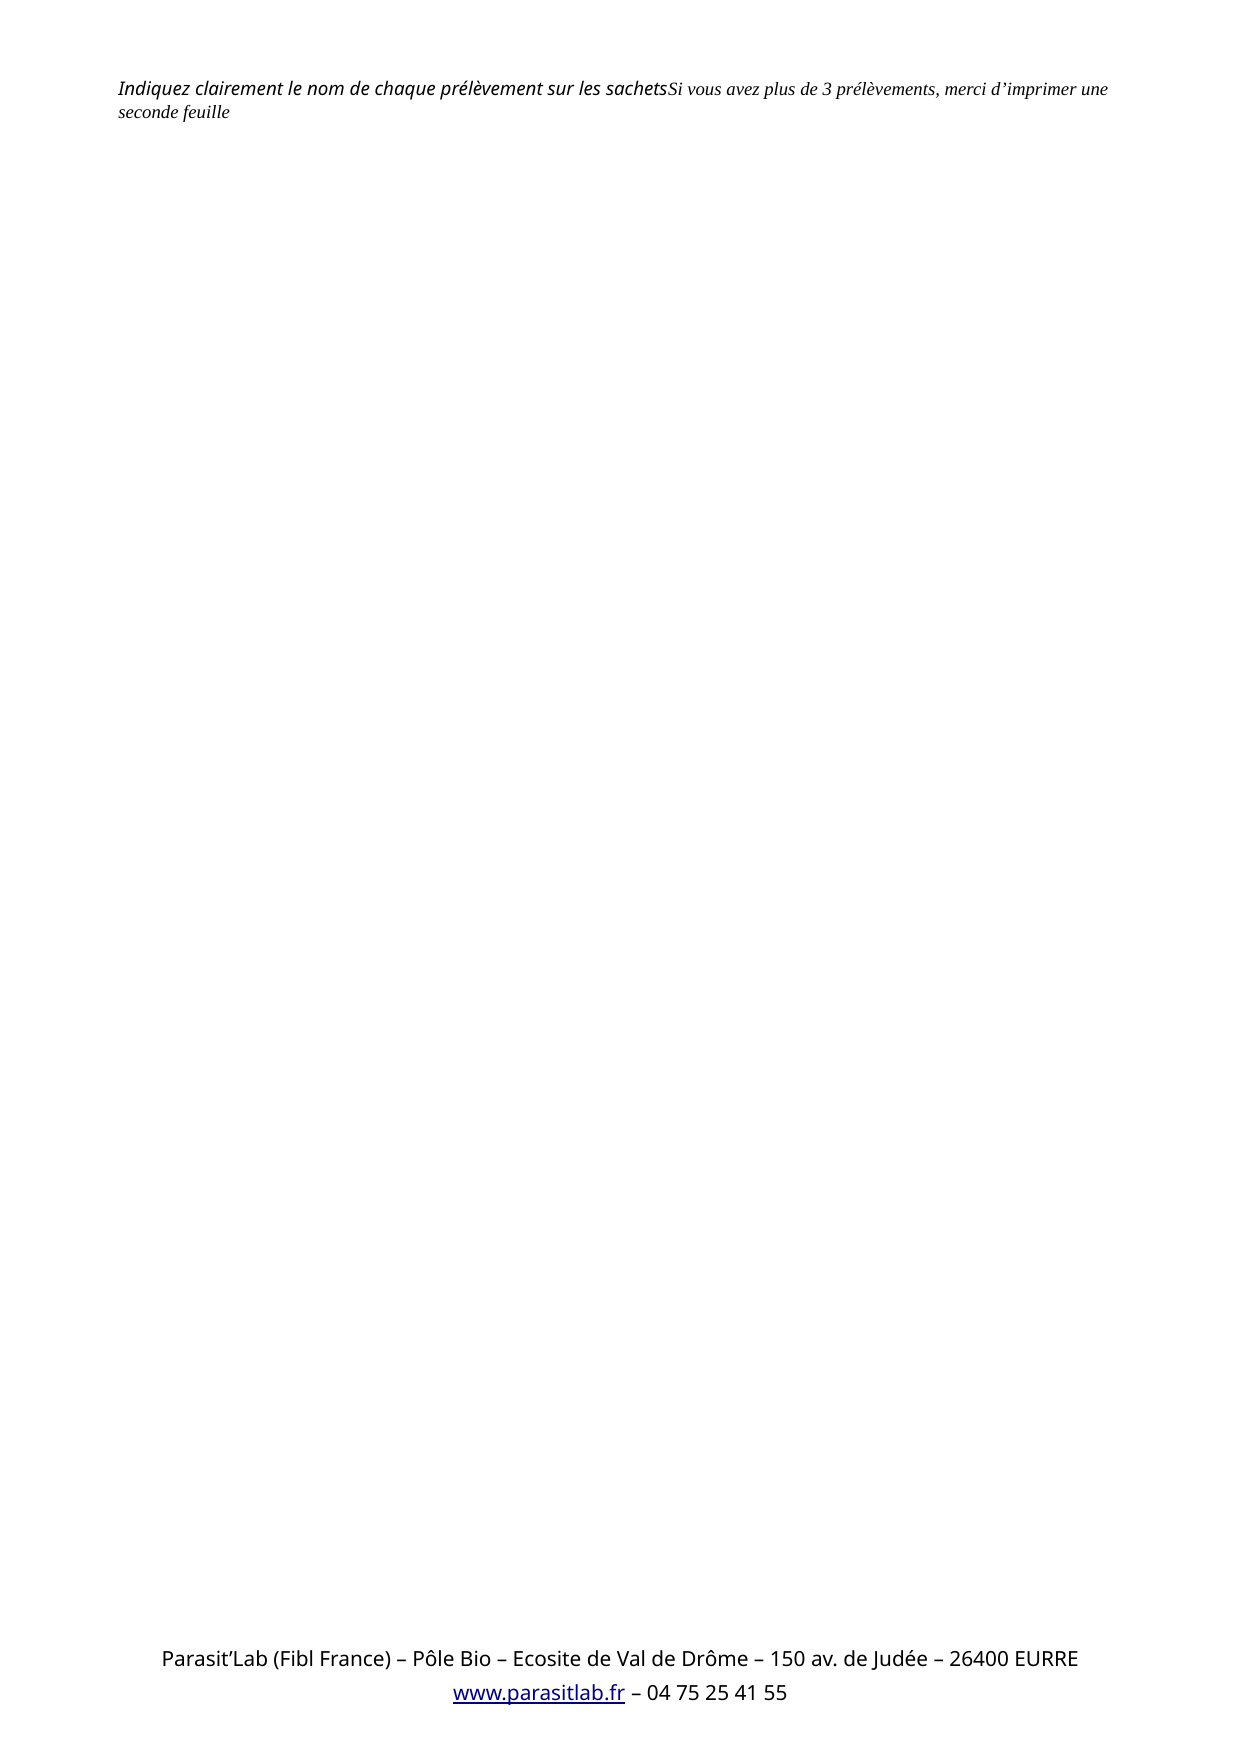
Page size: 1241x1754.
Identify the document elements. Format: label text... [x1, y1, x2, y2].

text Indiquez clairement le nom de chaque prélèvement sur les sachetsSi vous avez plus de 3 prélèvements, merci d’imprimer une seconde feuille [118, 75, 1122, 122]
